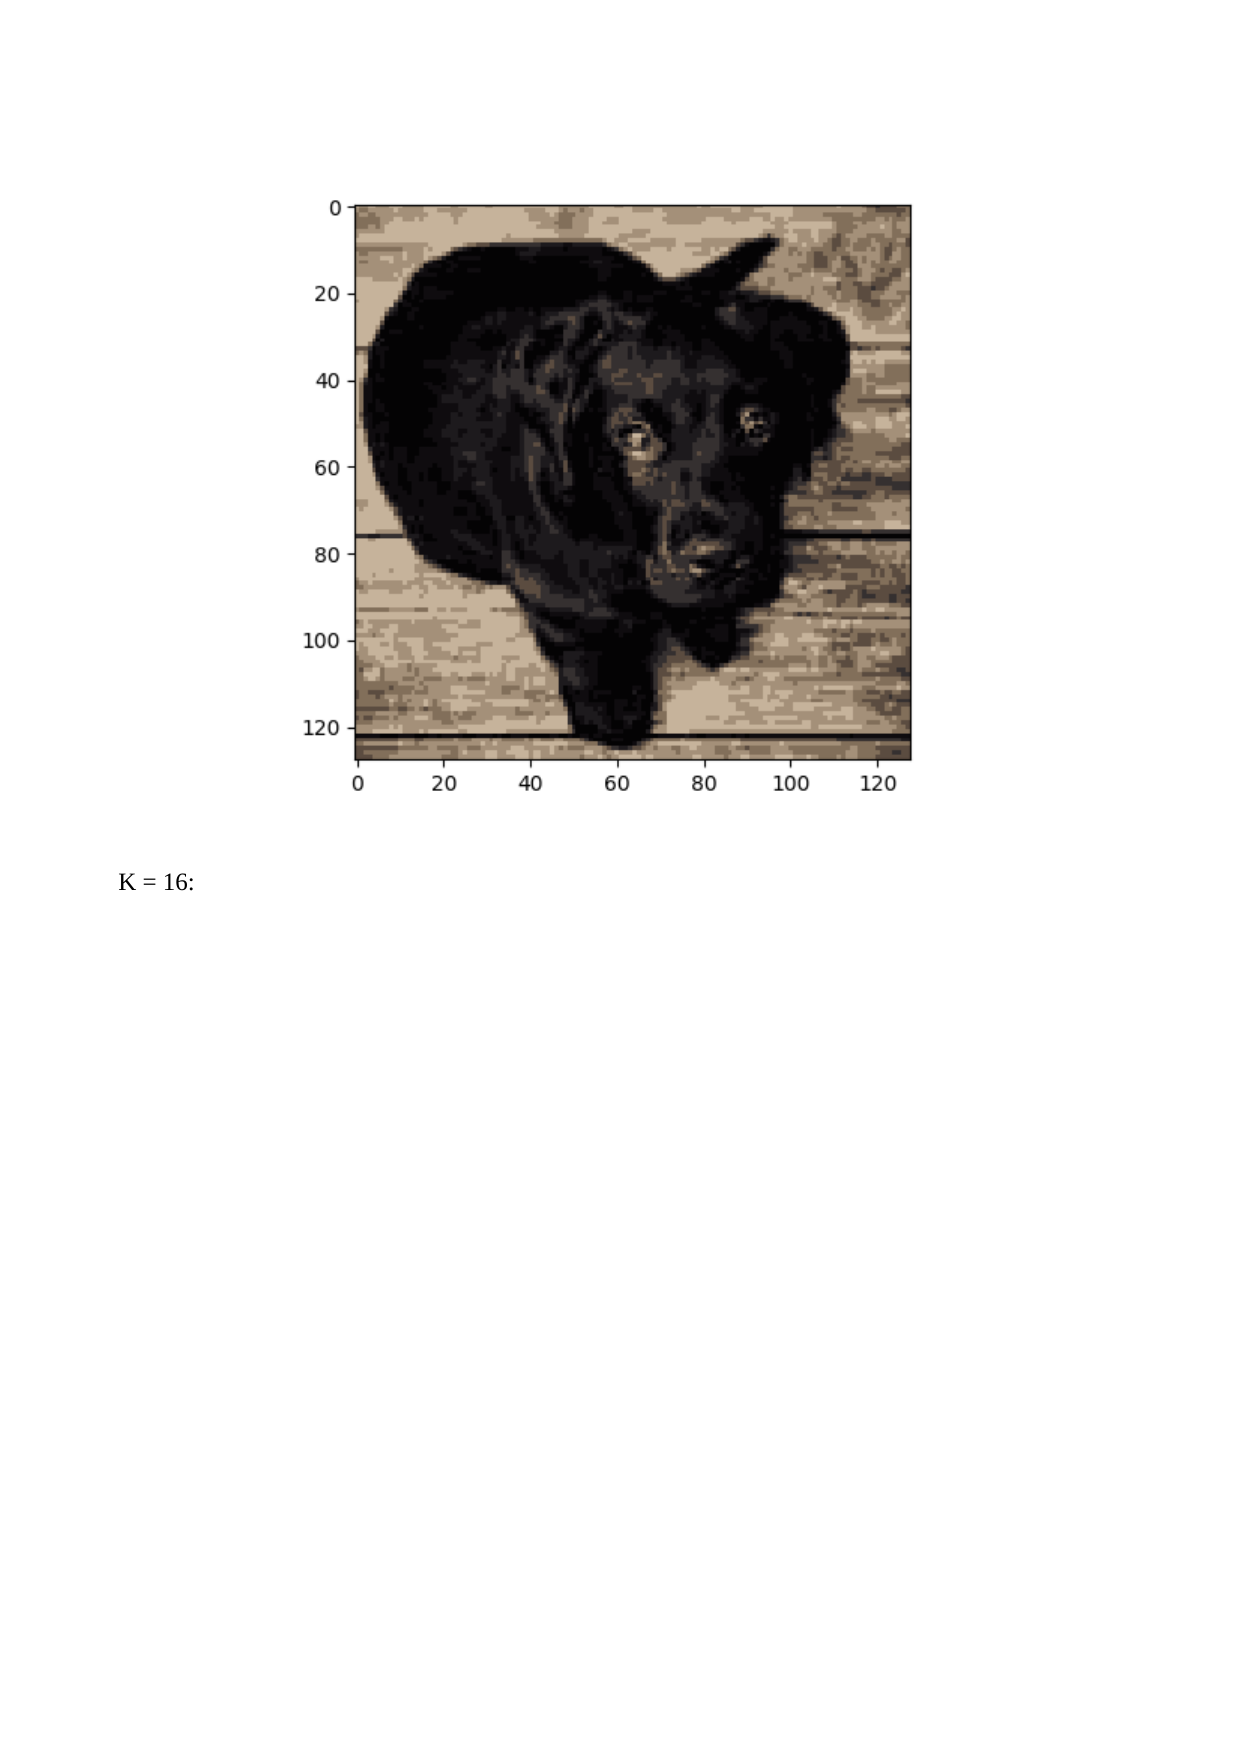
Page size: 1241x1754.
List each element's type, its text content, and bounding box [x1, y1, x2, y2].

text K = 16: [118, 867, 1122, 896]
picture [140, 118, 1100, 839]
